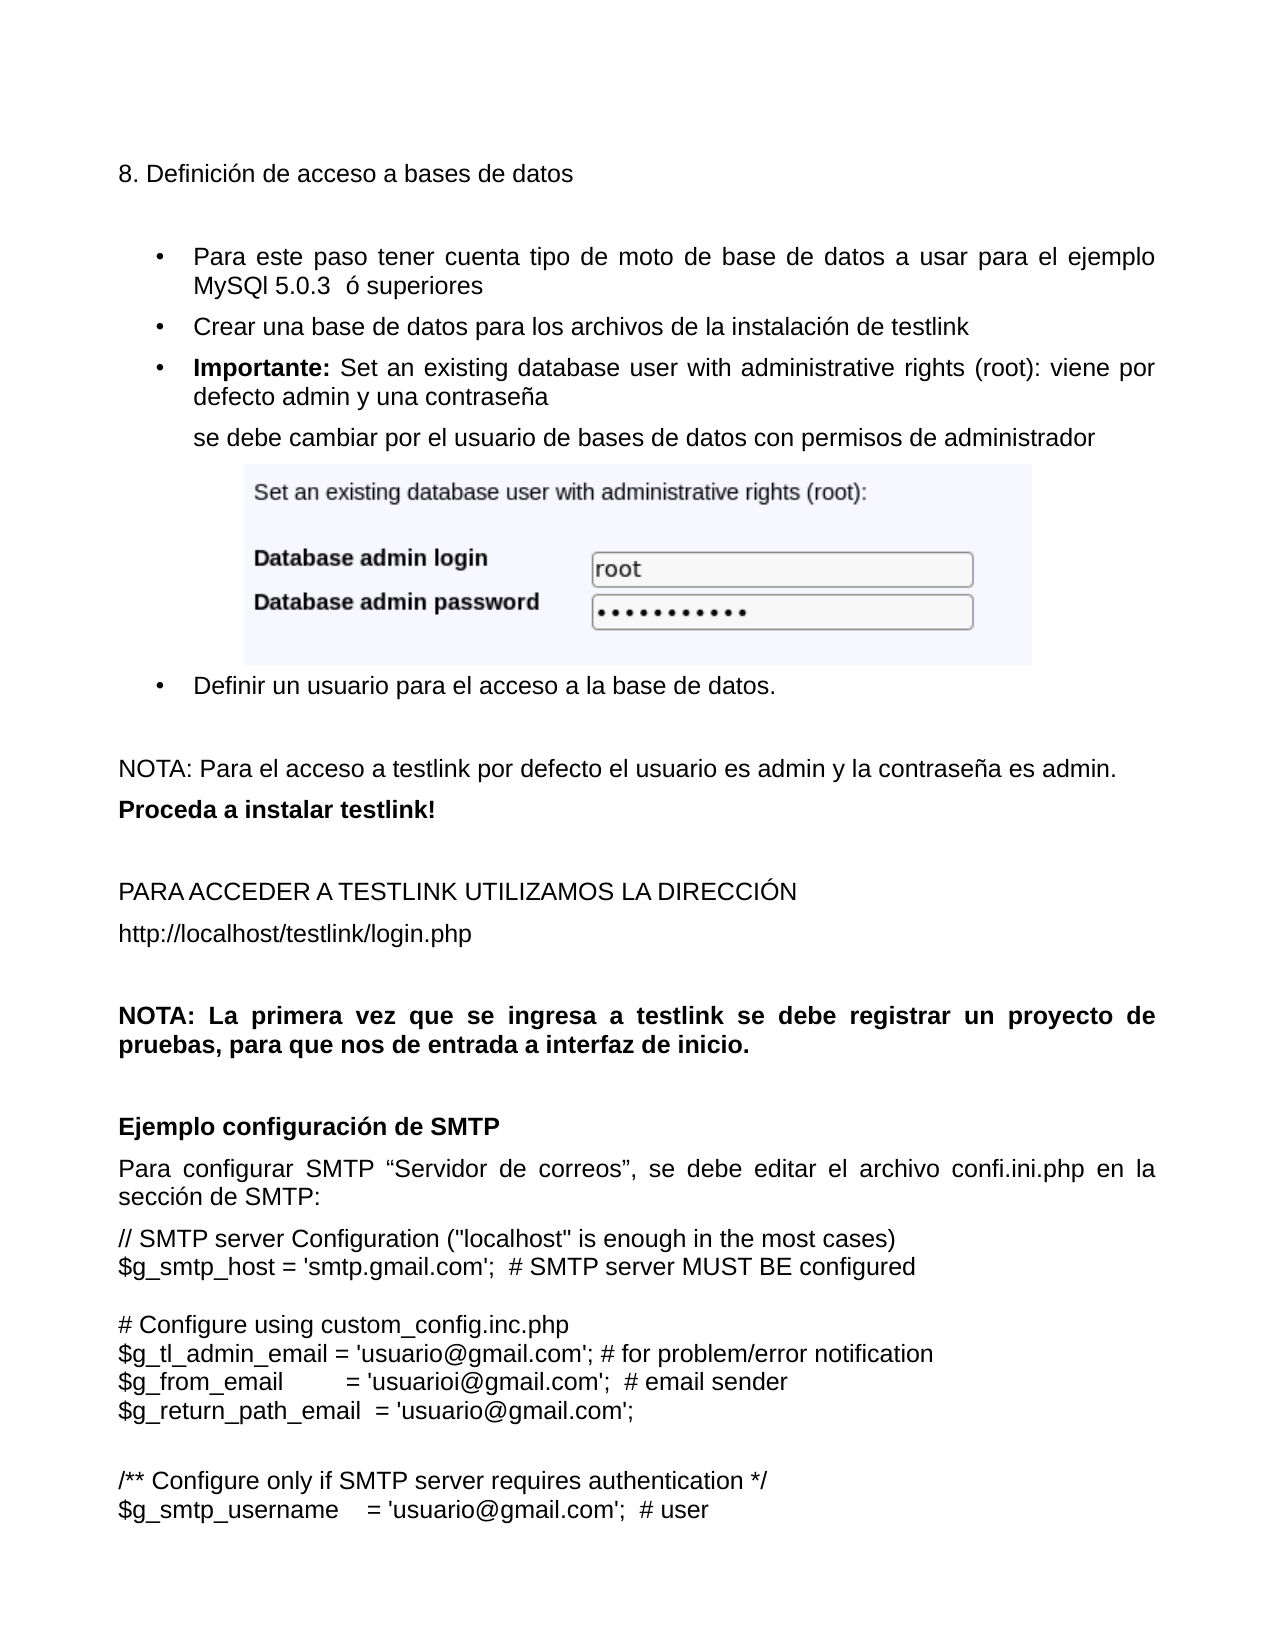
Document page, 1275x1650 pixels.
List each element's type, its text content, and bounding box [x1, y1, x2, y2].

text Ejemplo configuración de SMTP [118, 1112, 1157, 1141]
list Definir un usuario para el acceso a la base de datos. [156, 671, 1157, 700]
text $g_smtp_username = 'usuario@gmail.com'; # user [118, 1495, 1157, 1523]
text 8. Definición de acceso a bases de datos [118, 159, 1157, 188]
text Para configurar SMTP “Servidor de correos”, se debe editar el archivo confi.ini.php en la sección de SMTP: [118, 1153, 1157, 1211]
text $g_smtp_host = 'smtp.gmail.com'; # SMTP server MUST BE configured [118, 1252, 1157, 1281]
text $g_from_email = 'usuarioi@gmail.com'; # email sender [118, 1367, 1157, 1396]
text $g_return_path_email = 'usuario@gmail.com'; [118, 1396, 1157, 1425]
text PARA ACCEDER A TESTLINK UTILIZAMOS LA DIRECCIÓN [118, 877, 1157, 906]
text # Configure using custom_config.inc.php [118, 1310, 1157, 1338]
text /** Configure only if SMTP server requires authentication */ [118, 1466, 1157, 1495]
text Proceda a instalar testlink! [118, 795, 1157, 823]
list Para este paso tener cuenta tipo de moto de base de datos a usar para el ejemplo MySQl 5.0.3 ó superiores [156, 242, 1157, 299]
list Crear una base de datos para los archivos de la instalación de testlink [156, 312, 1157, 341]
text http://localhost/testlink/login.php [118, 918, 1157, 947]
list se debe cambiar por el usuario de bases de datos con permisos de administrador [156, 423, 1157, 452]
text $g_tl_admin_email = 'usuario@gmail.com'; # for problem/error notification [118, 1338, 1157, 1367]
list Importante: Set an existing database user with administrative rights (root): viene por defecto admin y una contraseña [156, 353, 1157, 411]
picture [243, 464, 1032, 665]
text NOTA: La primera vez que se ingresa a testlink se debe registrar un proyecto de pruebas, para que nos de entrada a interfaz de inicio. [118, 1001, 1157, 1058]
text NOTA: Para el acceso a testlink por defecto el usuario es admin y la contraseña es admin. [118, 753, 1157, 782]
text // SMTP server Configuration ("localhost" is enough in the most cases) [118, 1223, 1157, 1252]
